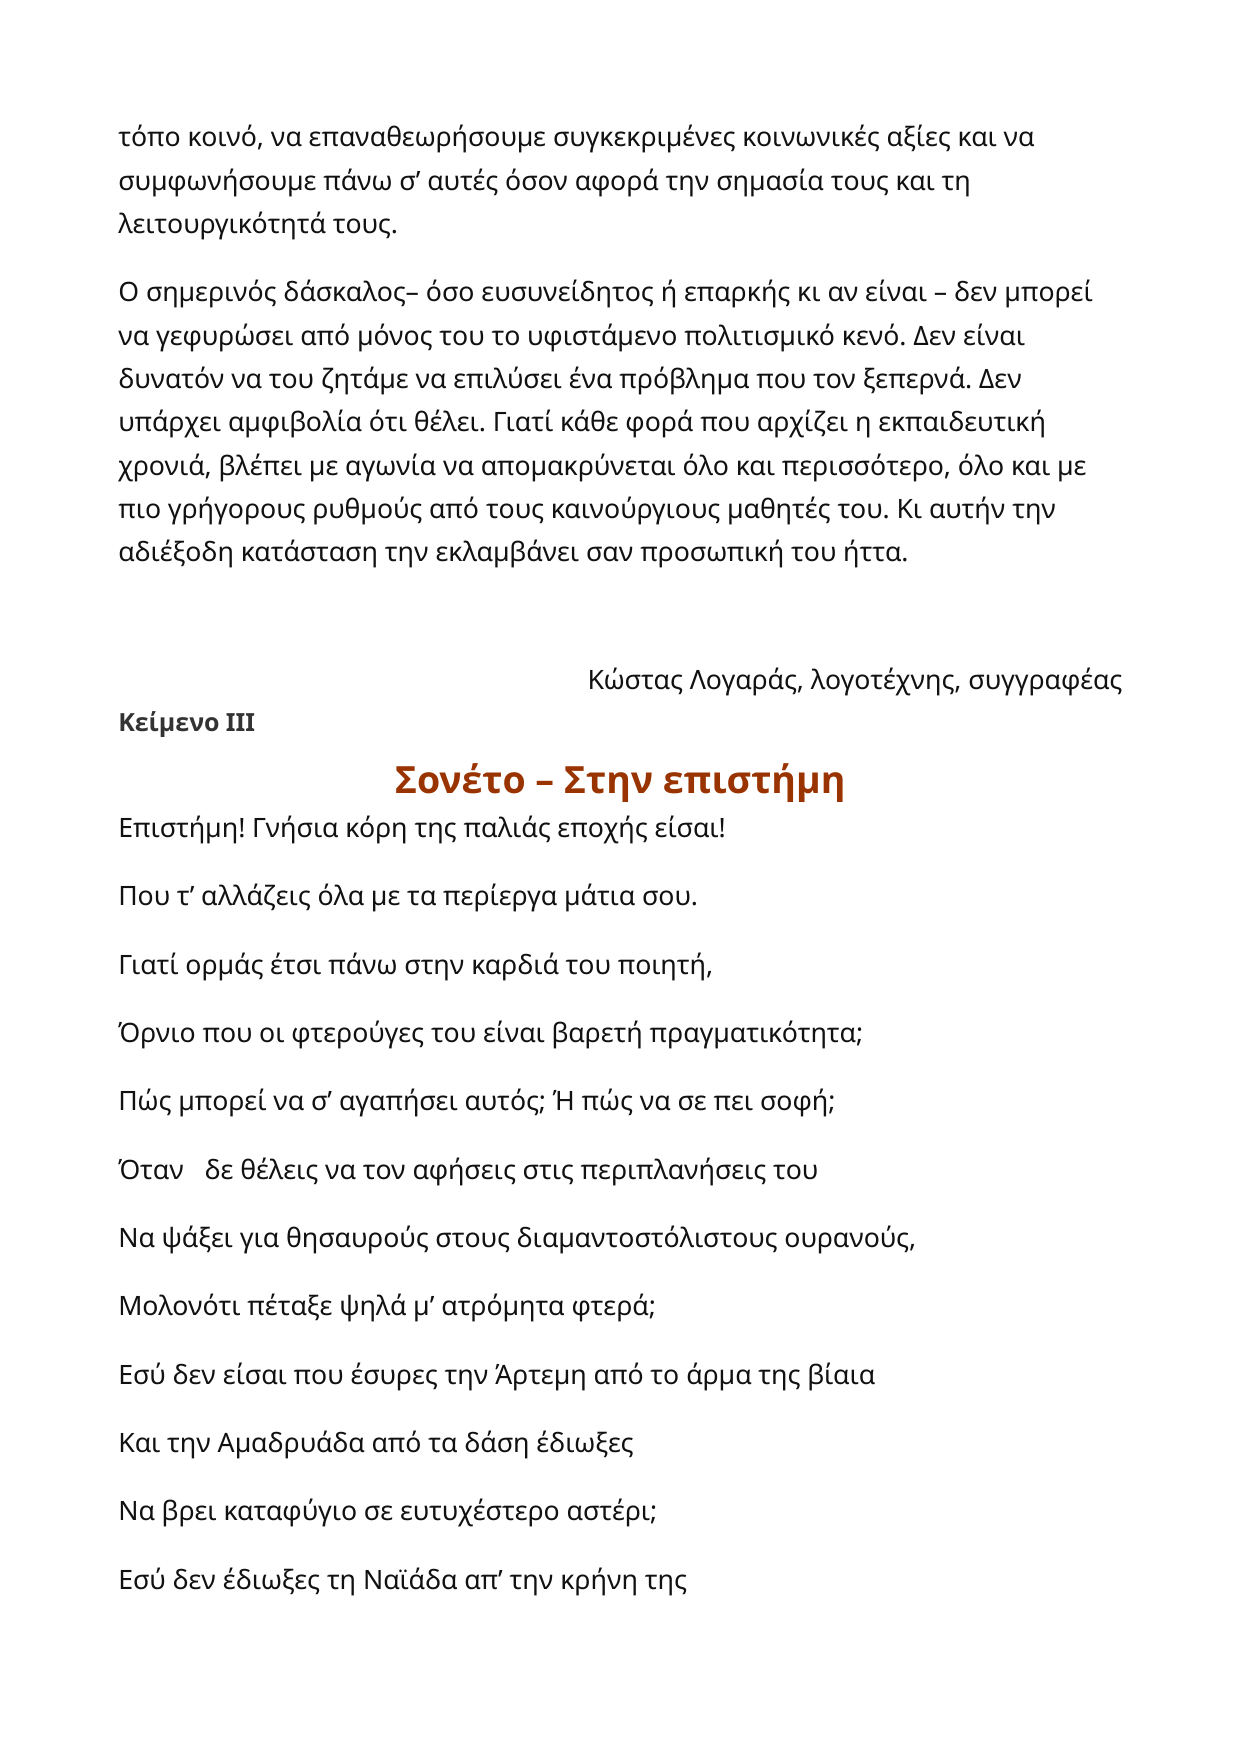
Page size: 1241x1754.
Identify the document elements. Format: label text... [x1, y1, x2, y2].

text Όρνιο που οι φτερούγες του είναι βαρετή πραγματικότητα; [118, 1014, 1122, 1050]
text Που τ’ αλλάζεις όλα με τα περίεργα μάτια σου. [118, 877, 1122, 913]
text Γιατί ορμάς έτσι πάνω στην καρδιά του ποιητή, [118, 946, 1122, 982]
text Πώς μπορεί να σ’ αγαπήσει αυτός; Ή πώς να σε πει σοφή; [118, 1082, 1122, 1118]
subtitle Σονέτο – Στην επιστήμη [118, 753, 1122, 804]
text Να ψάξει για θησαυρούς στους διαμαντοστόλιστους ουρανούς, [118, 1219, 1122, 1255]
text τόπο κοινό, να επαναθεωρήσουμε συγκεκριμένες κοινωνικές αξίες και να συμφωνήσουμε πάνω σ’ αυτές όσον αφορά την σημασία τους και τη λειτουργικότητά τους. [118, 118, 1122, 241]
text Επιστήμη! Γνήσια κόρη της παλιάς εποχής είσαι! [118, 809, 1122, 845]
text Να βρει καταφύγιο σε ευτυχέστερο αστέρι; [118, 1492, 1122, 1528]
text Εσύ δεν έδιωξες τη Ναϊάδα απ’ την κρήνη της [118, 1561, 1122, 1597]
text Εσύ δεν είσαι που έσυρες την Άρτεμη από το άρμα της βίαια [118, 1356, 1122, 1392]
text Μολονότι πέταξε ψηλά μ’ ατρόμητα φτερά; [118, 1287, 1122, 1323]
text Και την Αμαδρυάδα από τα δάση έδιωξες [118, 1424, 1122, 1460]
text Όταν δε θέλεις να τον αφήσεις στις περιπλανήσεις του [118, 1151, 1122, 1187]
text Ο σημερινός δάσκαλος– όσο ευσυνείδητος ή επαρκής κι αν είναι – δεν μπορεί να γεφυρώσει από μόνος του το υφιστάμενο πολιτισμικό κενό. Δεν είναι δυνατόν να του ζητάμε να επιλύσει ένα πρόβλημα που τον ξεπερνά. Δεν υπάρχει αμφιβολία ότι θέλει. Γιατί κάθε φορά που αρχίζει η εκπαιδευτική χρονιά, βλέπει με αγωνία να απομακρύνεται όλο και περισσότερο, όλο και με πιο γρήγορους ρυθμούς από τους καινούργιους μαθητές του. Κι αυτήν την αδιέξοδη κατάσταση την εκλαμβάνει σαν προσωπική του ήττα. [118, 273, 1122, 569]
text Κώστας Λογαράς, λογοτέχνης, συγγραφέας [118, 661, 1122, 697]
subtitle Κείμενο ΙII [118, 704, 1122, 738]
